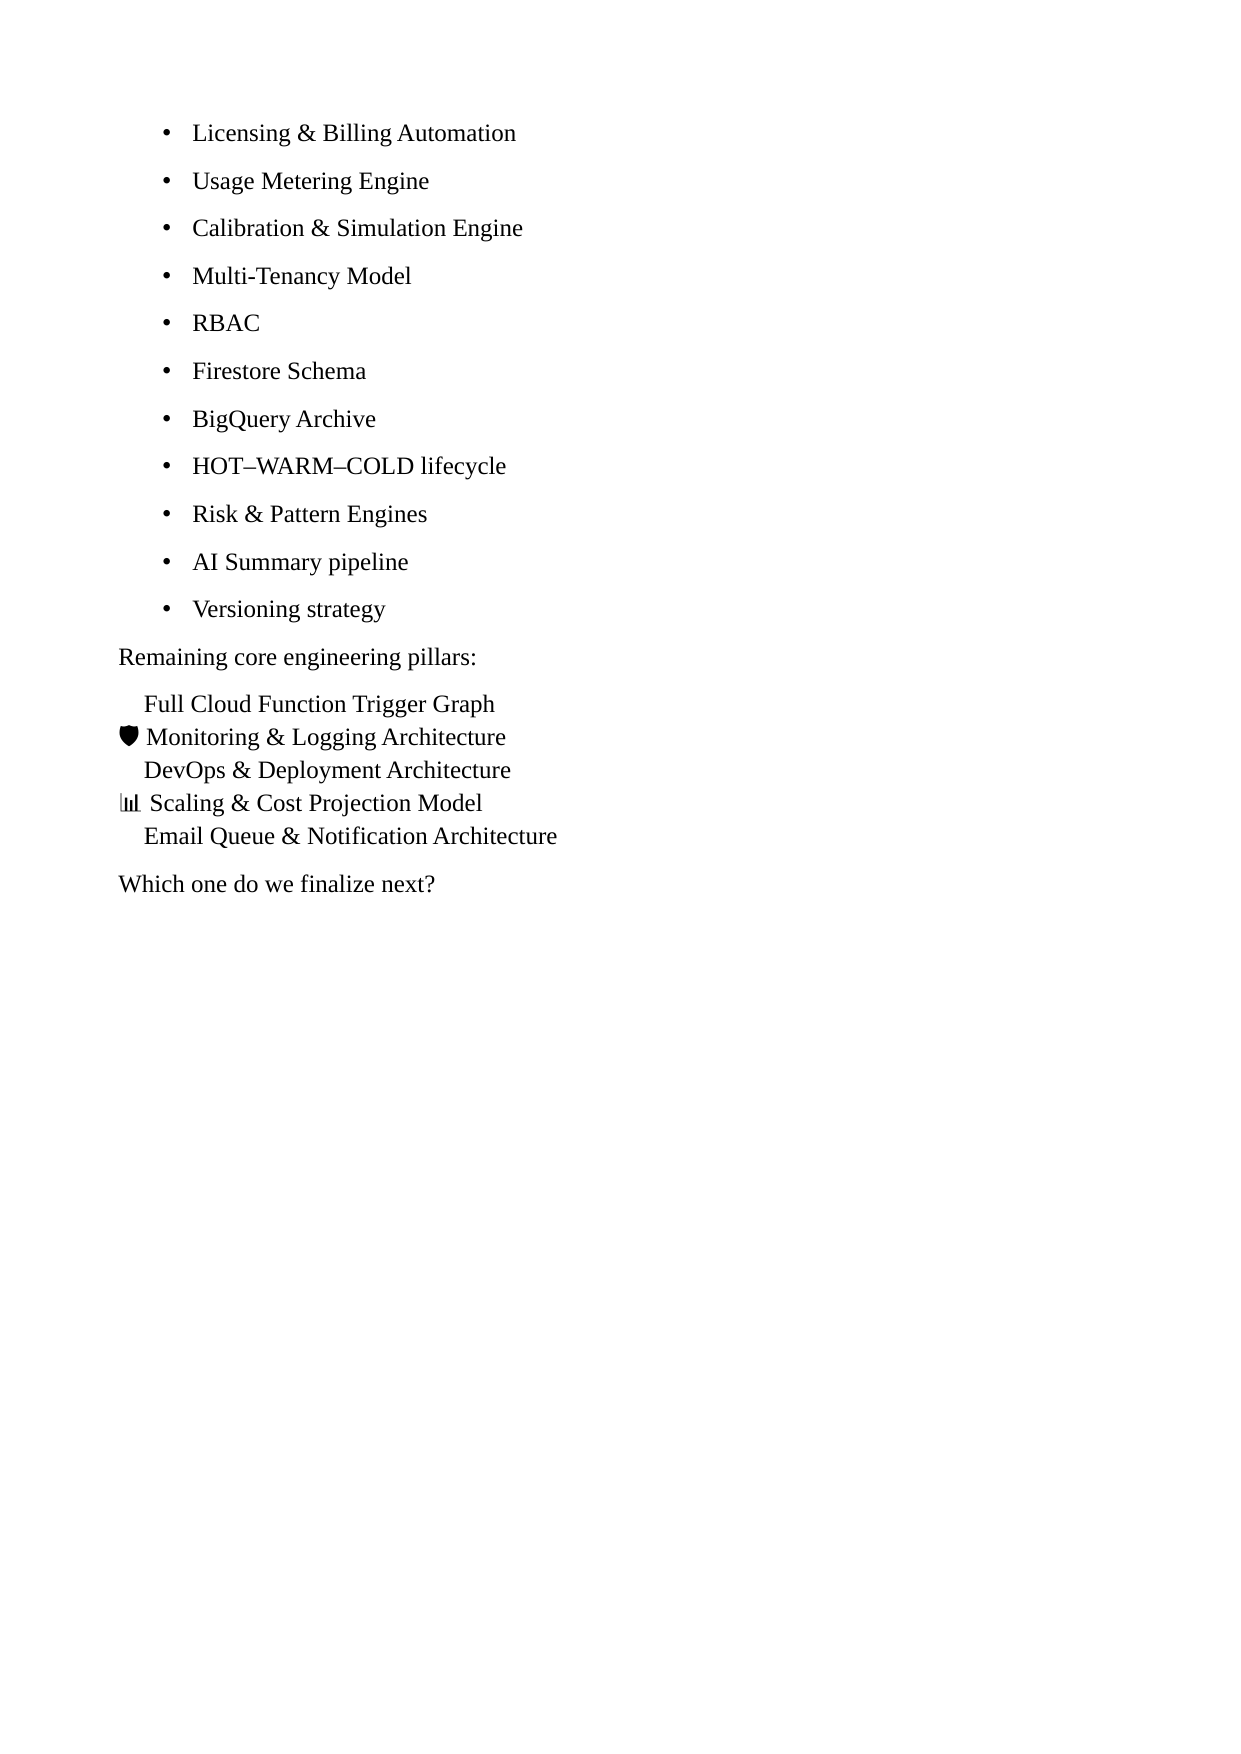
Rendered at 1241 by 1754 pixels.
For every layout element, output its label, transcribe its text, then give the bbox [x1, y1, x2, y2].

text 🔄 Full Cloud Function Trigger Graph 🛡 Monitoring & Logging Architecture 🚀 DevOps & Deployment Architecture 📊 Scaling & Cost Projection Model 📧 Email Queue & Notification Architecture [118, 689, 1122, 850]
list BigQuery Archive [162, 404, 1122, 432]
list Licensing & Billing Automation [162, 118, 1122, 147]
list Calibration & Simulation Engine [162, 213, 1122, 242]
text Which one do we finalize next? [118, 869, 1122, 898]
list Risk & Pattern Engines [162, 499, 1122, 528]
list Multi-Tenancy Model [162, 261, 1122, 290]
list Usage Metering Engine [162, 166, 1122, 194]
list HOT–WARM–COLD lifecycle [162, 451, 1122, 480]
list RBAC [162, 308, 1122, 337]
text Remaining core engineering pillars: [118, 642, 1122, 671]
list AI Summary pipeline [162, 547, 1122, 575]
list Versioning strategy [162, 594, 1122, 623]
list Firestore Schema [162, 356, 1122, 385]
